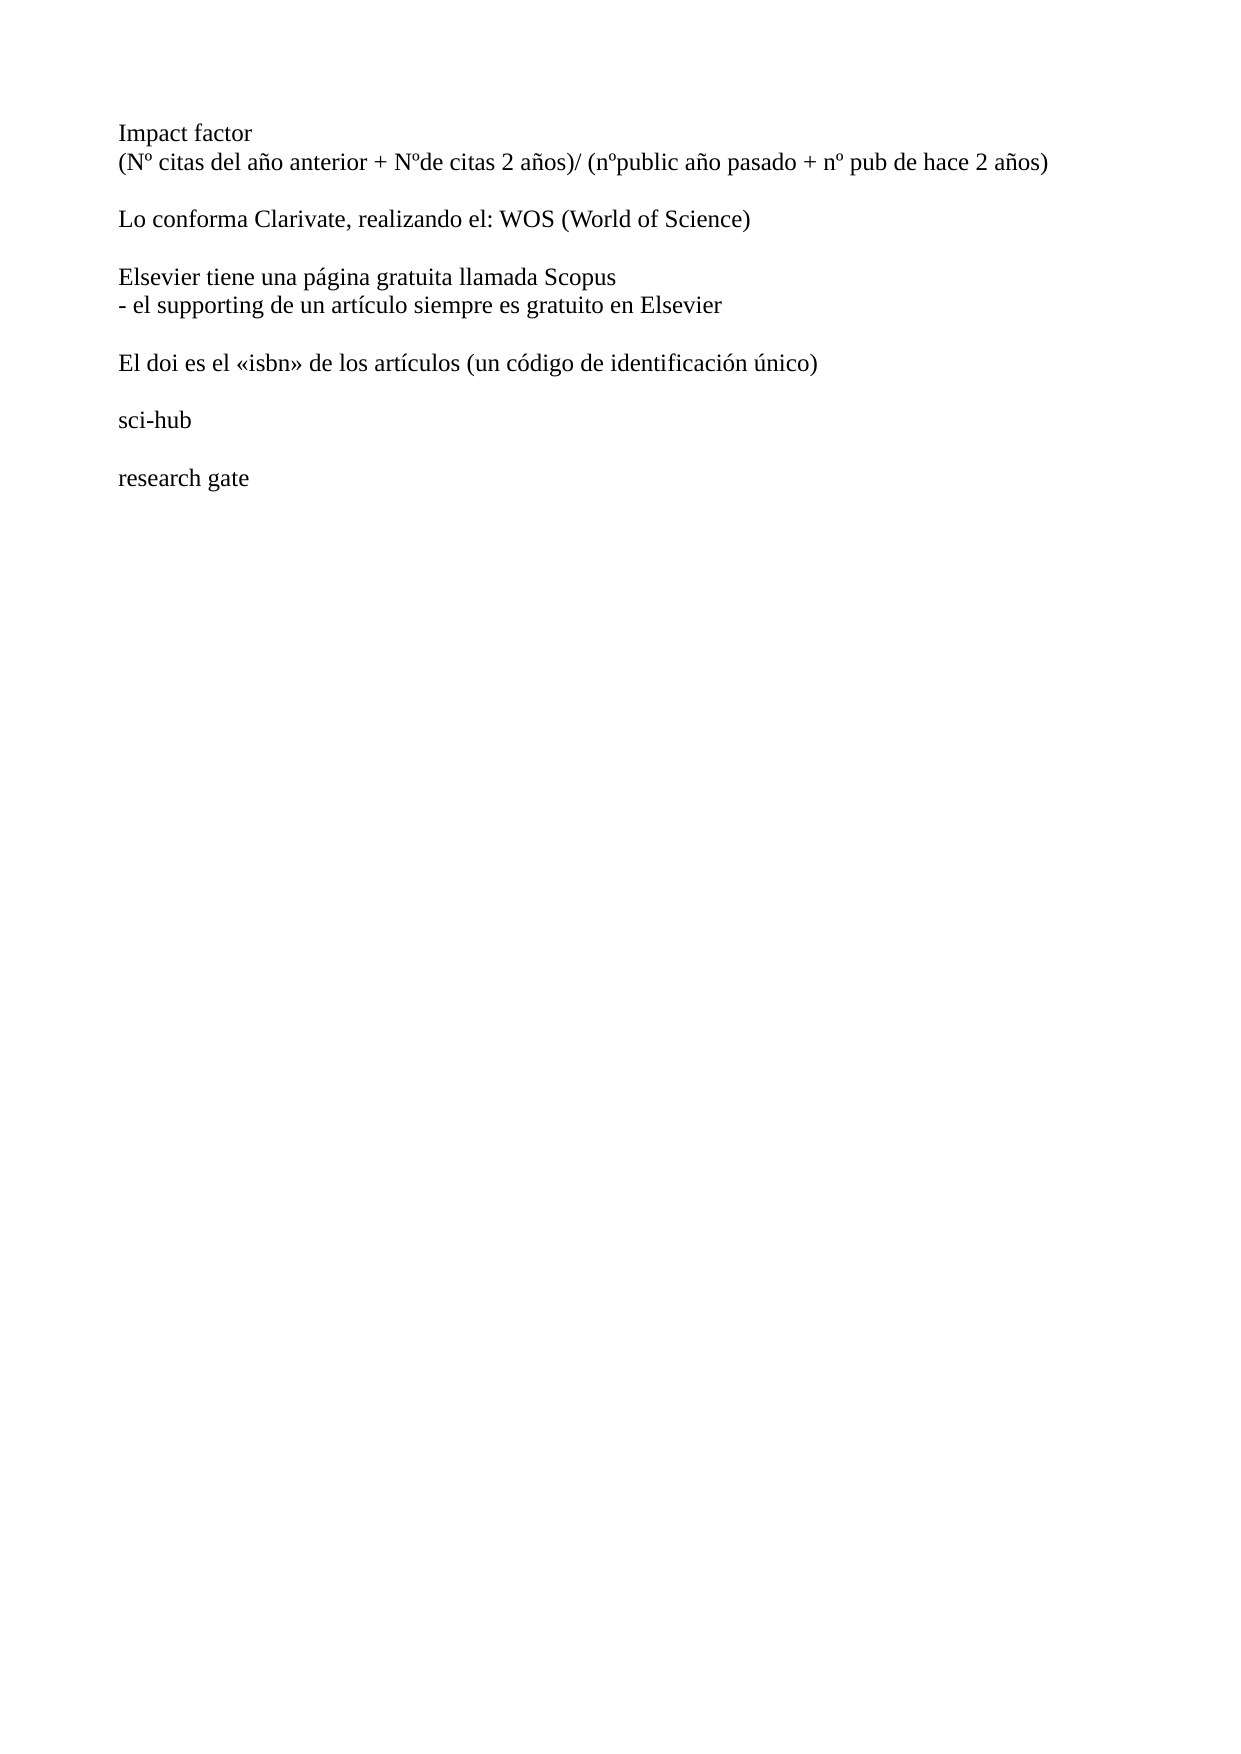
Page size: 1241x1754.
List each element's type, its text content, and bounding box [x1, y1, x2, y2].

text Impact factor [118, 118, 1122, 147]
text (Nº citas del año anterior + Nºde citas 2 años)/ (nºpublic año pasado + nº pub de hace 2 años) [118, 147, 1122, 176]
text - el supporting de un artículo siempre es gratuito en Elsevier [118, 291, 1122, 319]
text sci-hub [118, 406, 1122, 434]
text Lo conforma Clarivate, realizando el: WOS (World of Science) [118, 204, 1122, 233]
text El doi es el «isbn» de los artículos (un código de identificación único) [118, 348, 1122, 377]
text research gate [118, 463, 1122, 492]
text Elsevier tiene una página gratuita llamada Scopus [118, 262, 1122, 291]
